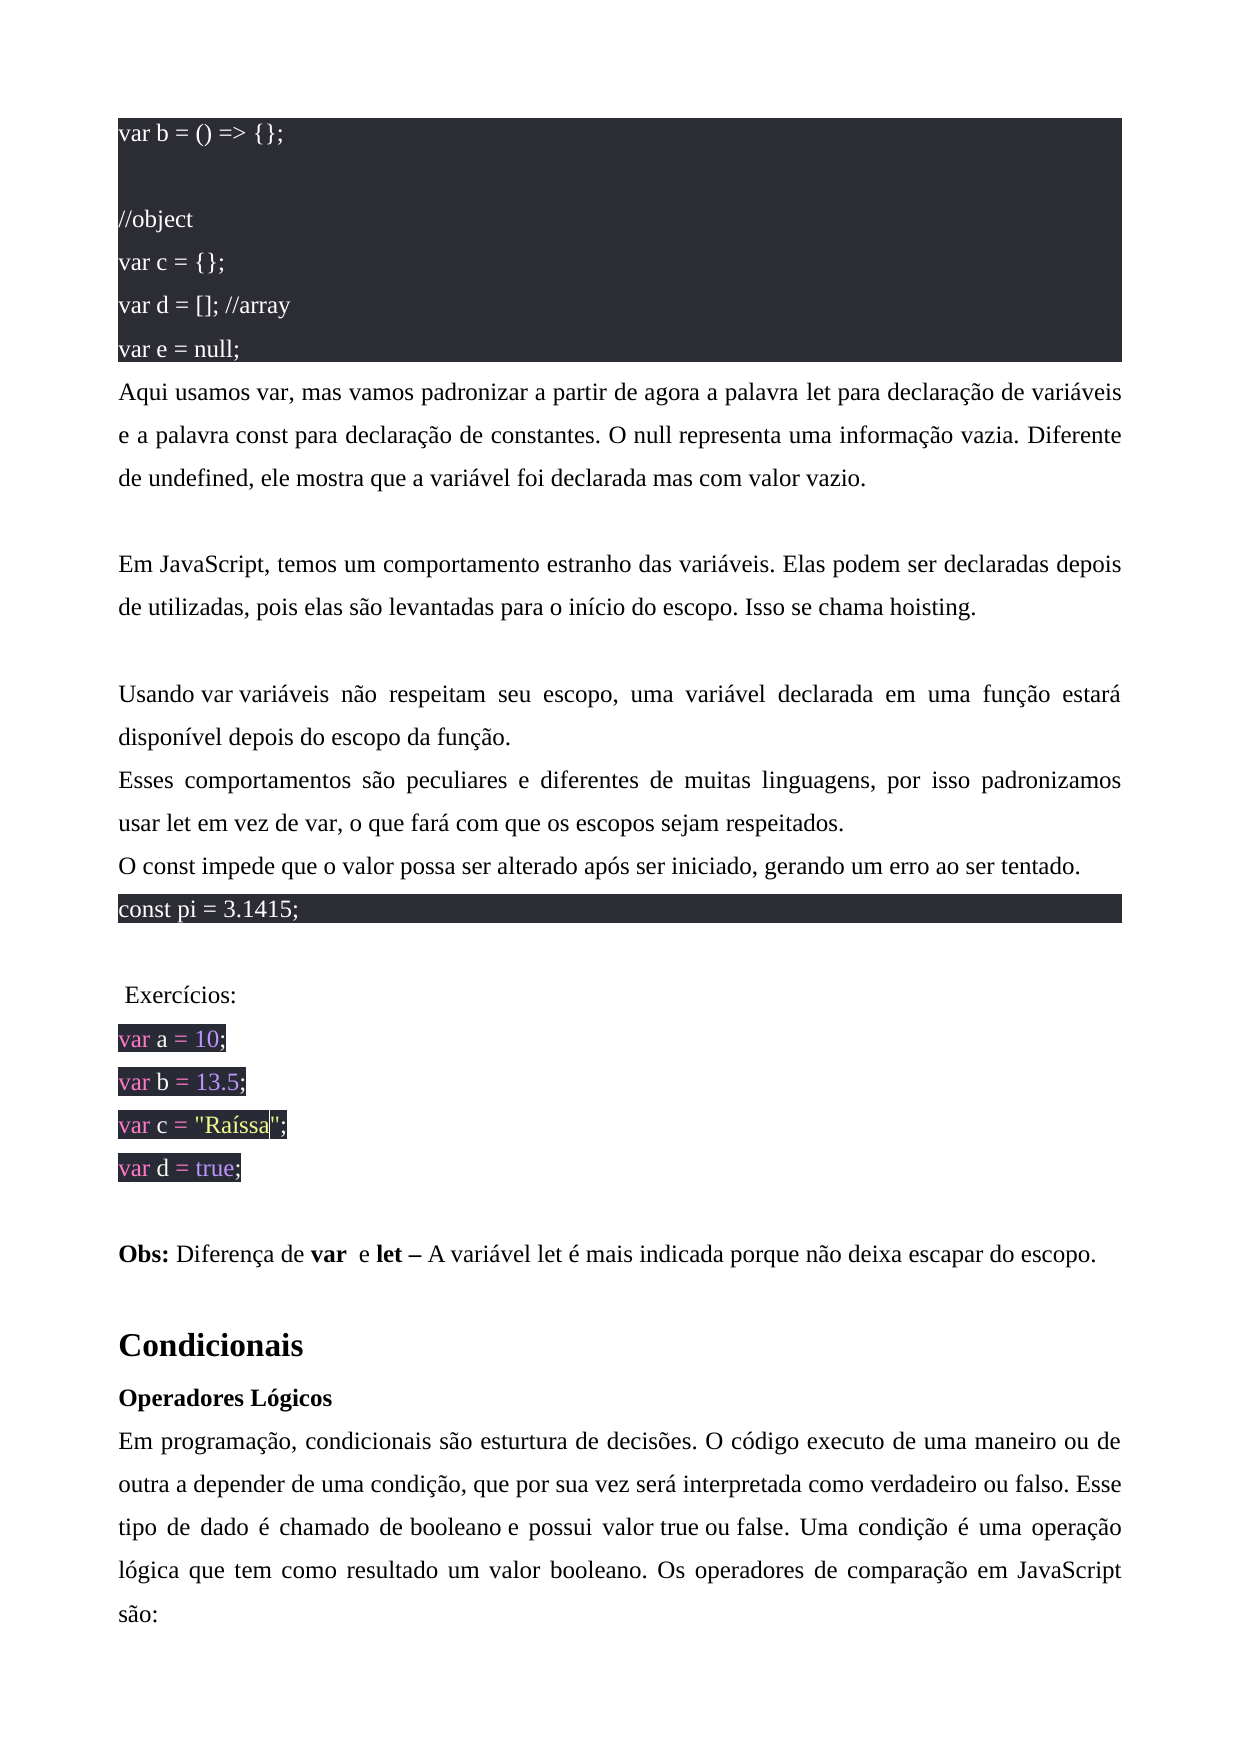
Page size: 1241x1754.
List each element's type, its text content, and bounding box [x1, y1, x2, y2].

subtitle Condicionais [118, 1326, 1122, 1364]
text //object [118, 204, 1122, 233]
text Exercícios: [118, 981, 1122, 1009]
text O const impede que o valor possa ser alterado após ser iniciado, gerando um erro ao ser tentado. [118, 851, 1122, 880]
text Usando var variáveis não respeitam seu escopo, uma variável declarada em uma função estará disponível depois do escopo da função. [118, 679, 1122, 751]
text var c = {}; [118, 247, 1122, 276]
text var d = true; [118, 1153, 1122, 1182]
text Em programação, condicionais são esturtura de decisões. O código executo de uma maneiro ou de outra a depender de uma condição, que por sua vez será interpretada como verdadeiro ou falso. Esse tipo de dado é chamado de booleano e possui valor true ou false. Uma condição é uma operação lógica que tem como resultado um valor booleano. Os operadores de comparação em JavaScript são: [118, 1426, 1122, 1627]
text const pi = 3.1415; [118, 894, 1122, 923]
text var b = () => {}; [118, 118, 1122, 147]
text Aqui usamos var, mas vamos padronizar a partir de agora a palavra let para declaração de variáveis e a palavra const para declaração de constantes. O null representa uma informação vazia. Diferente de undefined, ele mostra que a variável foi declarada mas com valor vazio. [118, 377, 1122, 492]
text var b = 13.5; [118, 1067, 1122, 1096]
text Obs: Diferença de var e let – A variável let é mais indicada porque não deixa escapar do escopo. [118, 1239, 1122, 1268]
text var d = []; //array [118, 291, 1122, 319]
subtitle Operadores Lógicos [118, 1383, 1122, 1412]
text Em JavaScript, temos um comportamento estranho das variáveis. Elas podem ser declaradas depois de utilizadas, pois elas são levantadas para o início do escopo. Isso se chama hoisting. [118, 549, 1122, 621]
text var c = "Raíssa"; [118, 1110, 1122, 1139]
text Esses comportamentos são peculiares e diferentes de muitas linguagens, por isso padronizamos usar let em vez de var, o que fará com que os escopos sejam respeitados. [118, 765, 1122, 837]
text var a = 10; [118, 1024, 1122, 1052]
text var e = null; [118, 334, 1122, 362]
